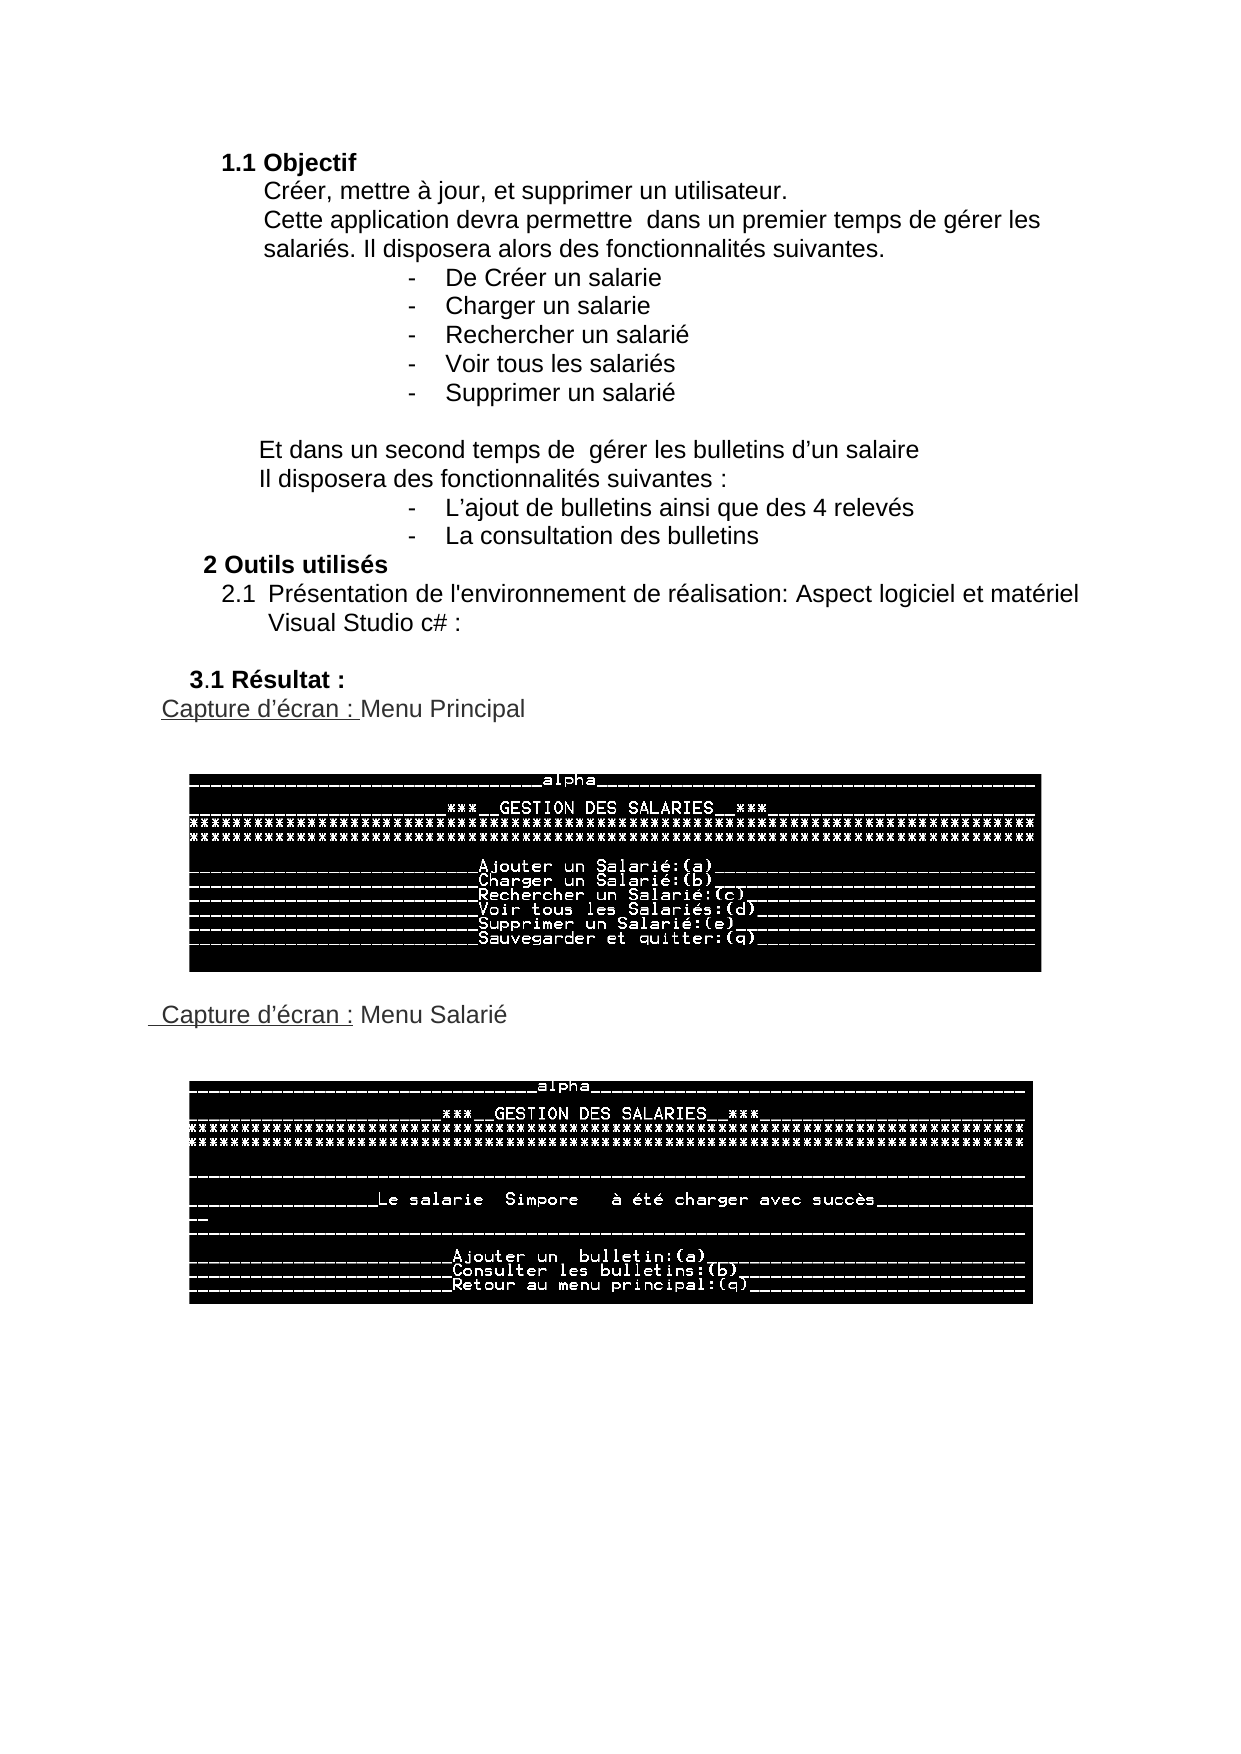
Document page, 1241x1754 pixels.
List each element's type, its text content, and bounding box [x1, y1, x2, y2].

text Visual Studio c# : [221, 608, 1093, 636]
text Capture d’écran : Menu Salarié [148, 1000, 1093, 1029]
text Capture d’écran : Menu Principal [148, 694, 1093, 723]
list De Créer un salarie [408, 263, 1093, 291]
list Voir tous les salariés [408, 349, 1093, 378]
text Il disposera des fonctionnalités suivantes : [148, 464, 1093, 493]
text 2 Outils utilisés [148, 550, 1093, 579]
list Supprimer un salarié [408, 378, 1093, 406]
list Charger un salarie [408, 291, 1093, 320]
text Et dans un second temps de gérer les bulletins d’un salaire [148, 435, 1093, 464]
list Objectif [221, 148, 1093, 176]
text 2.1 Présentation de l'environnement de réalisation: Aspect logiciel et matériel [221, 579, 1093, 608]
text Cette application devra permettre dans un premier temps de gérer les salariés. Il disposera alors des fonctionnalités suivantes. [263, 205, 1093, 263]
list La consultation des bulletins [408, 521, 1093, 550]
text 3.1 Résultat : [148, 665, 1093, 694]
text Créer, mettre à jour, et supprimer un utilisateur. [263, 176, 1093, 205]
list L’ajout de bulletins ainsi que des 4 relevés [408, 493, 1093, 521]
list Rechercher un salarié [408, 320, 1093, 349]
